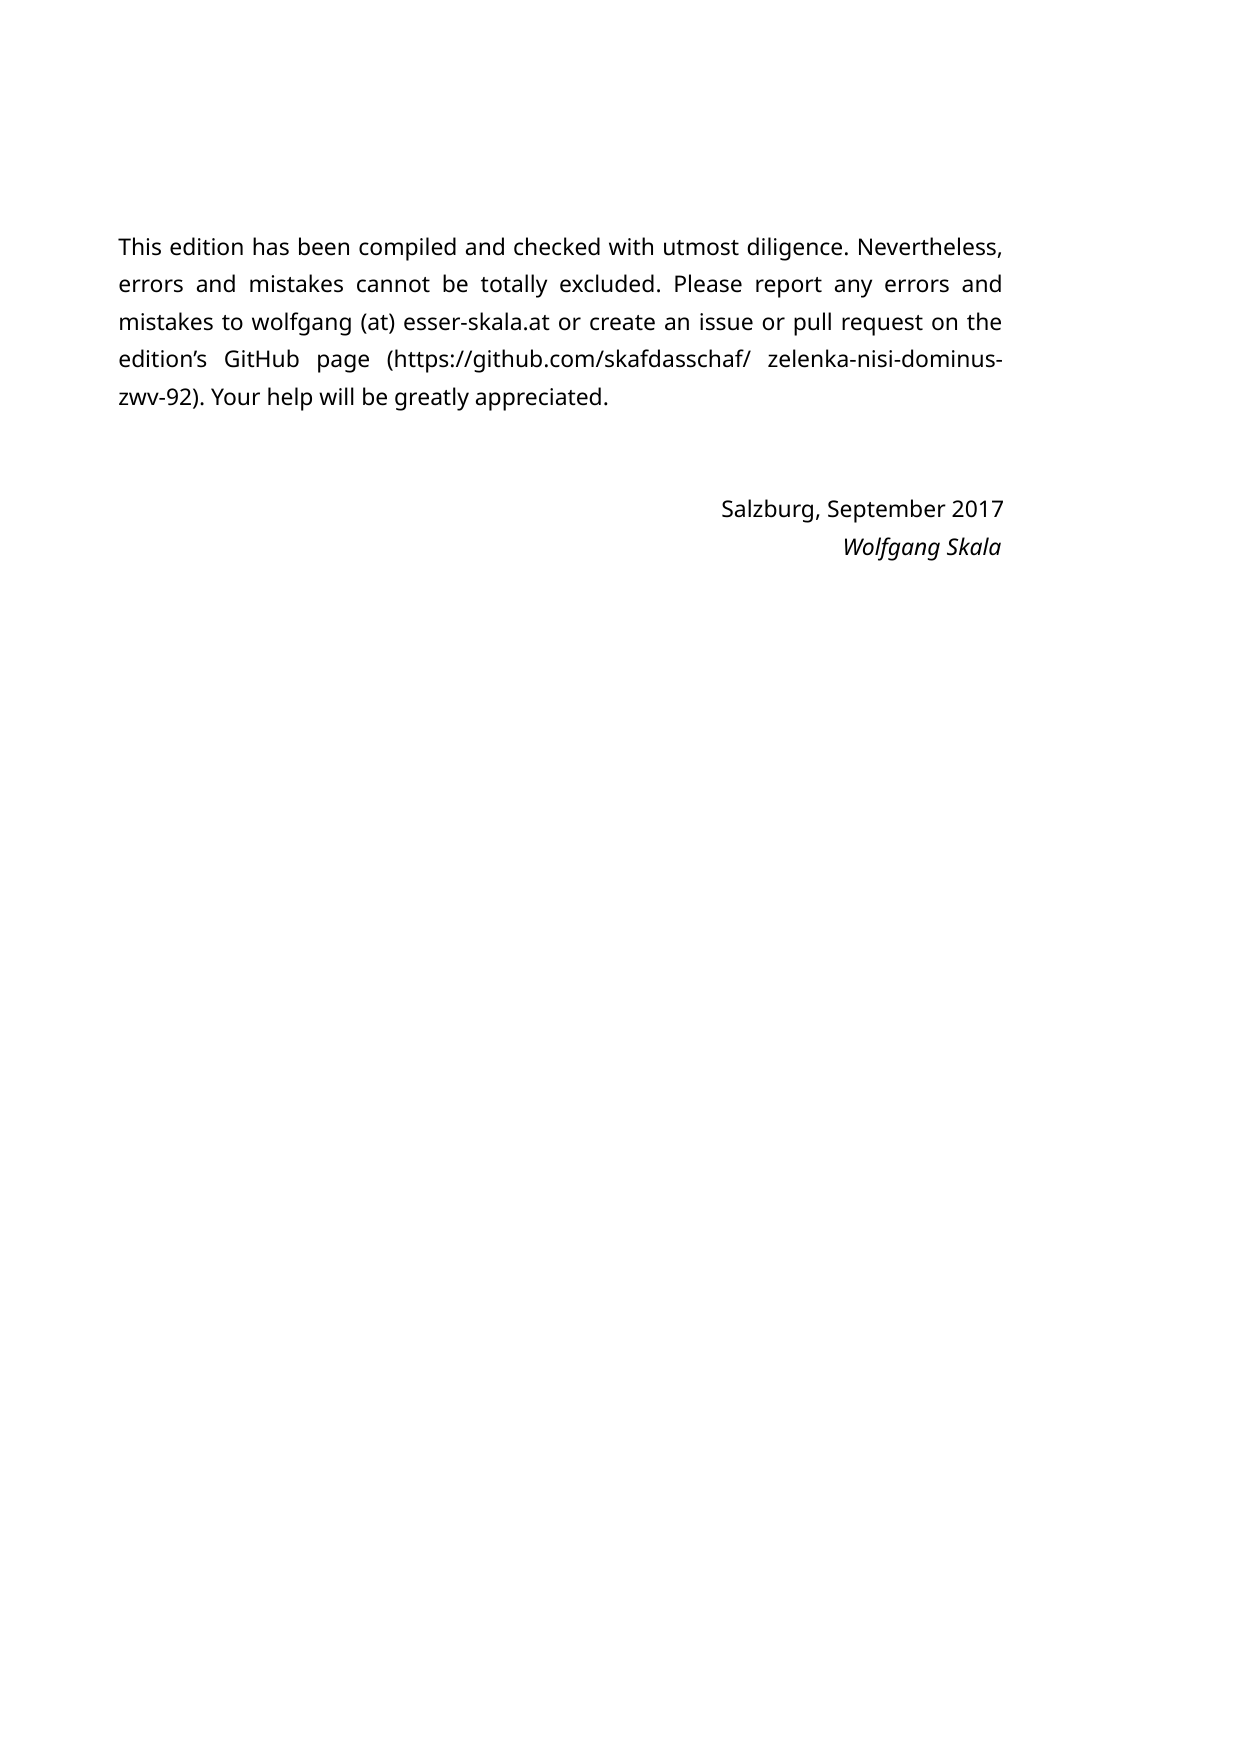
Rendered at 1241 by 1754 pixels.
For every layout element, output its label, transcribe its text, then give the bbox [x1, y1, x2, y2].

text This edition has been compiled and checked with utmost diligence. Nevertheless, errors and mistakes cannot be totally excluded. Please report any errors and mistakes to wolfgang (at) esser-skala.at or create an issue or pull request on the edition’s GitHub page (https://github.com/skafdasschaf/ zelenka-nisi-dominus-zwv-92). Your help will be greatly appreciated. [118, 231, 1004, 412]
text Salzburg, September 2017 Wolfgang Skala [118, 493, 1004, 562]
